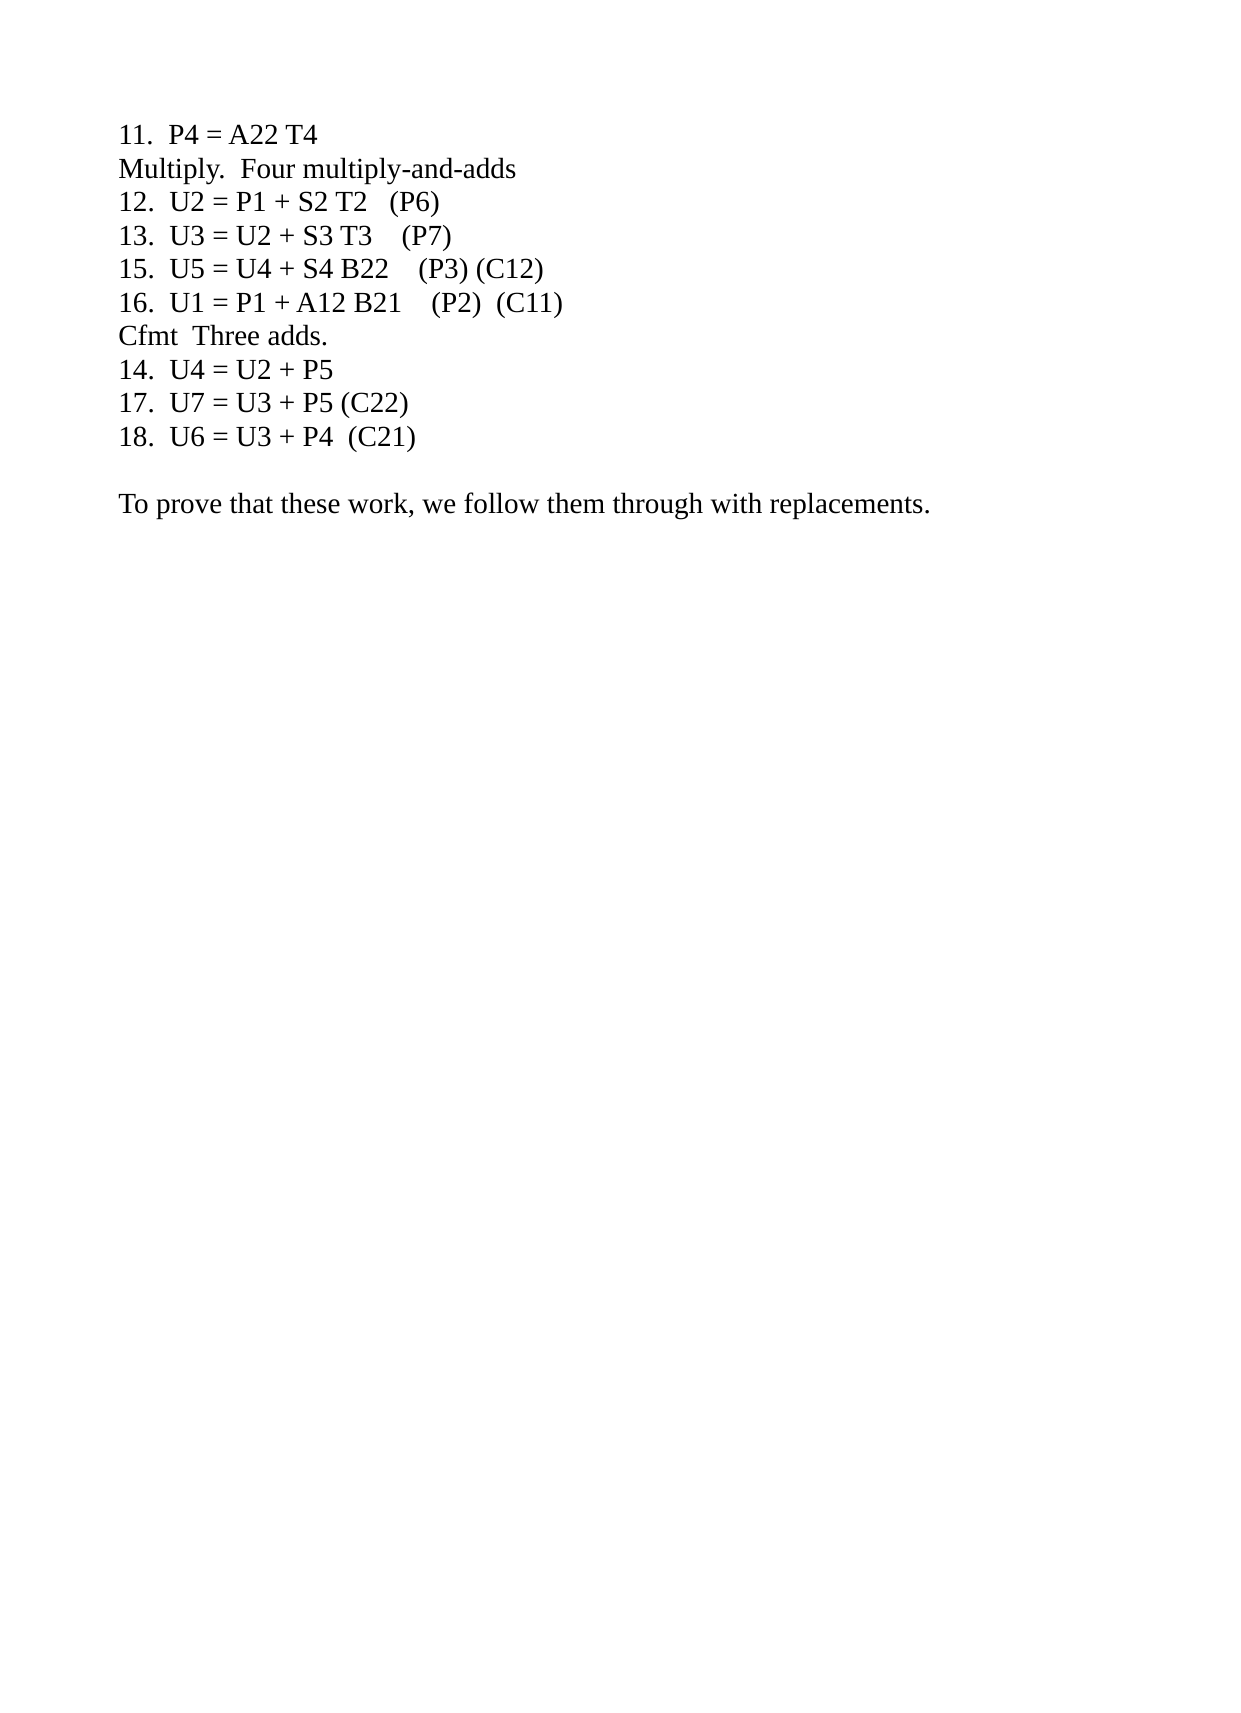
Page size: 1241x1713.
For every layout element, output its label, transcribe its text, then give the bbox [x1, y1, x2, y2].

text Cfmt Three adds. [118, 318, 1122, 352]
text 18. U6 = U3 + P4 (C21) [118, 419, 1122, 453]
text 16. U1 = P1 + A12 B21 (P2) (C11) [118, 285, 1122, 318]
text 14. U4 = U2 + P5 [118, 352, 1122, 386]
text To prove that these work, we follow them through with replacements. [118, 486, 1122, 520]
text 15. U5 = U4 + S4 B22 (P3) (C12) [118, 251, 1122, 285]
text 13. U3 = U2 + S3 T3 (P7) [118, 218, 1122, 251]
text 17. U7 = U3 + P5 (C22) [118, 386, 1122, 419]
text Multiply. Four multiply-and-adds [118, 151, 1122, 184]
text 12. U2 = P1 + S2 T2 (P6) [118, 184, 1122, 218]
text 11. P4 = A22 T4 [118, 117, 1122, 151]
